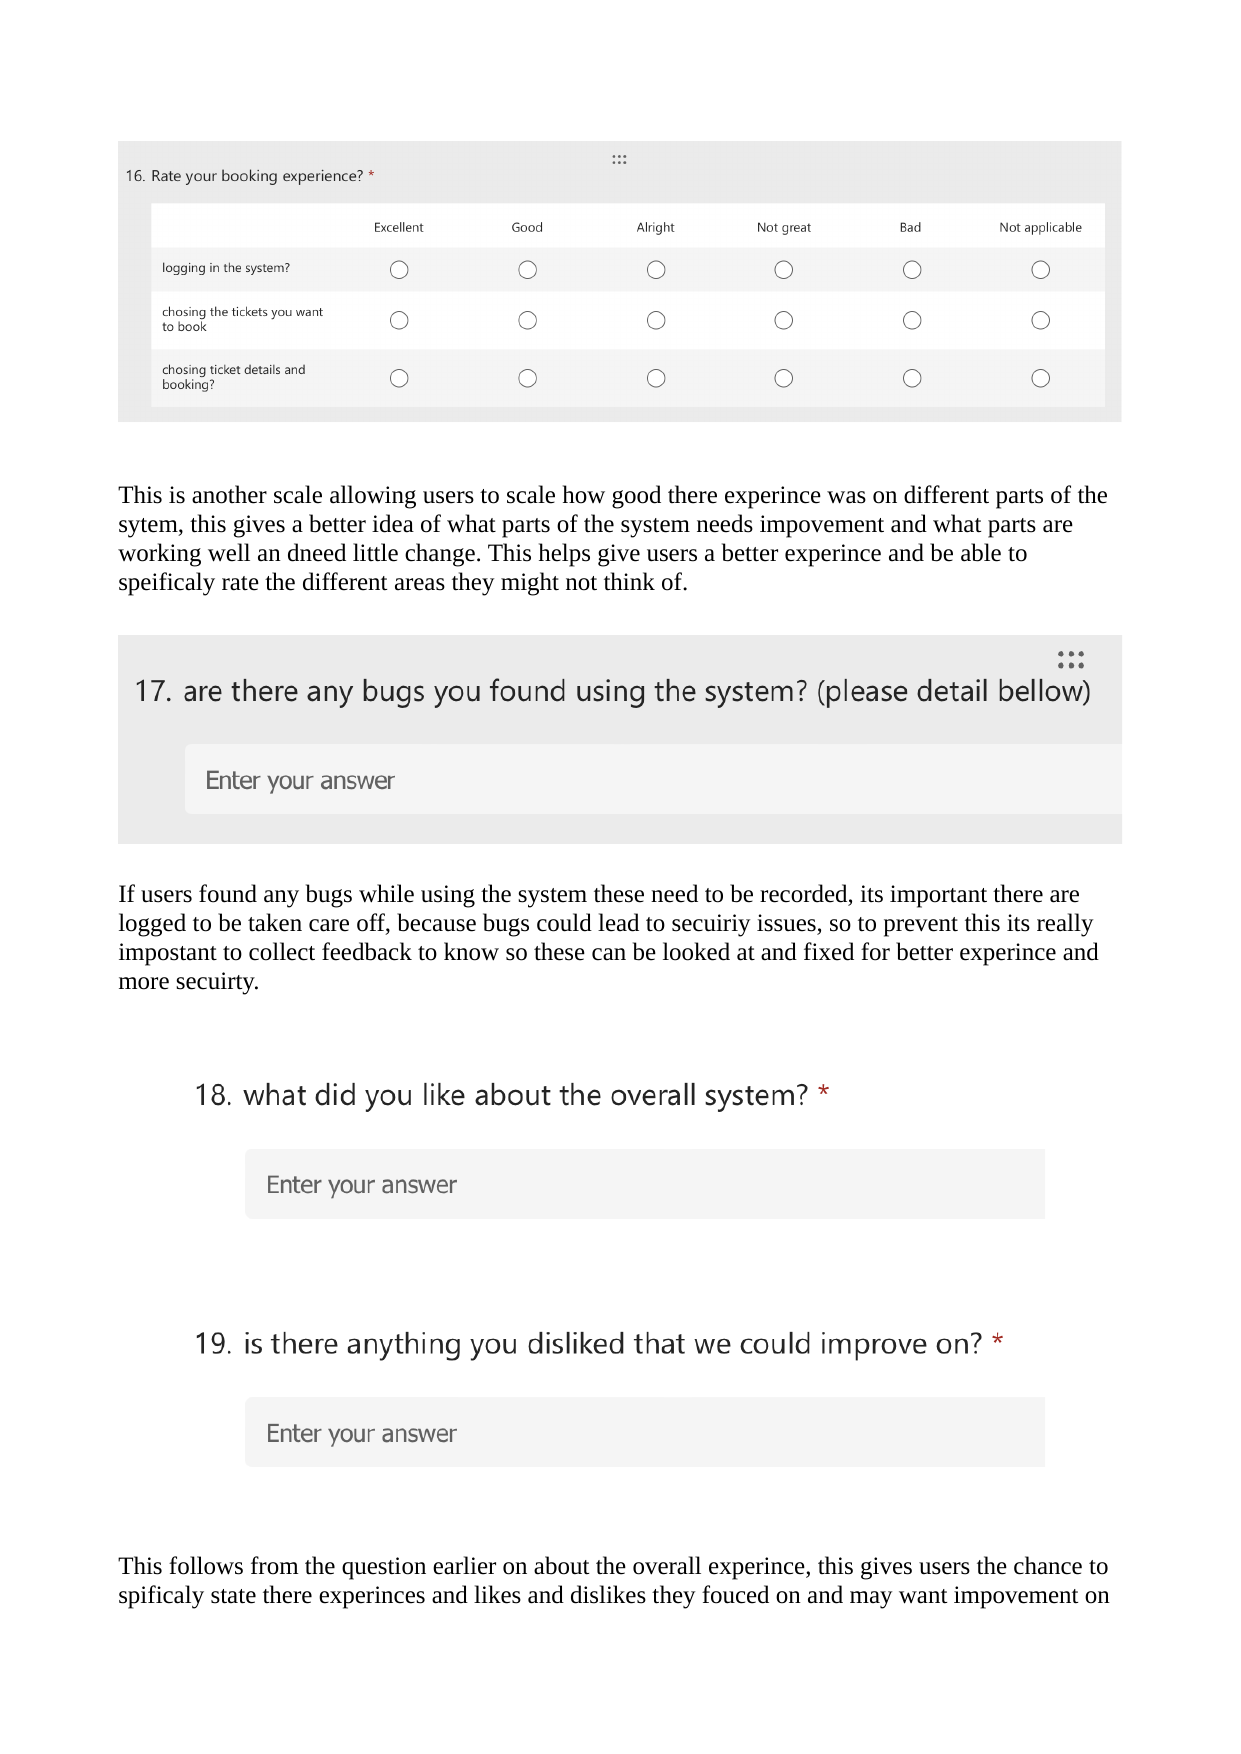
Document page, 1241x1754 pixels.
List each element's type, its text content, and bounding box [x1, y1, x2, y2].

picture [118, 635, 1123, 851]
picture [180, 1051, 1046, 1494]
text This follows from the question earlier on about the overall experince, this gives users the chance to spificaly state there experinces and likes and dislikes they fouced on and may want impovement on [118, 1551, 1122, 1609]
text This is another scale allowing users to scale how good there experince was on different parts of the sytem, this gives a better idea of what parts of the system needs impovement and what parts are working well an dneed little change. This helps give users a better experince and be able to speificaly rate the different areas they might not think of. [118, 480, 1122, 595]
text If users found any bugs while using the system these need to be recorded, its important there are logged to be taken care off, because bugs could lead to secuiriy issues, so to prevent this its really impostant to collect feedback to know so these can be looked at and fixed for better experince and more secuirty. [118, 879, 1122, 994]
picture [118, 141, 1123, 423]
